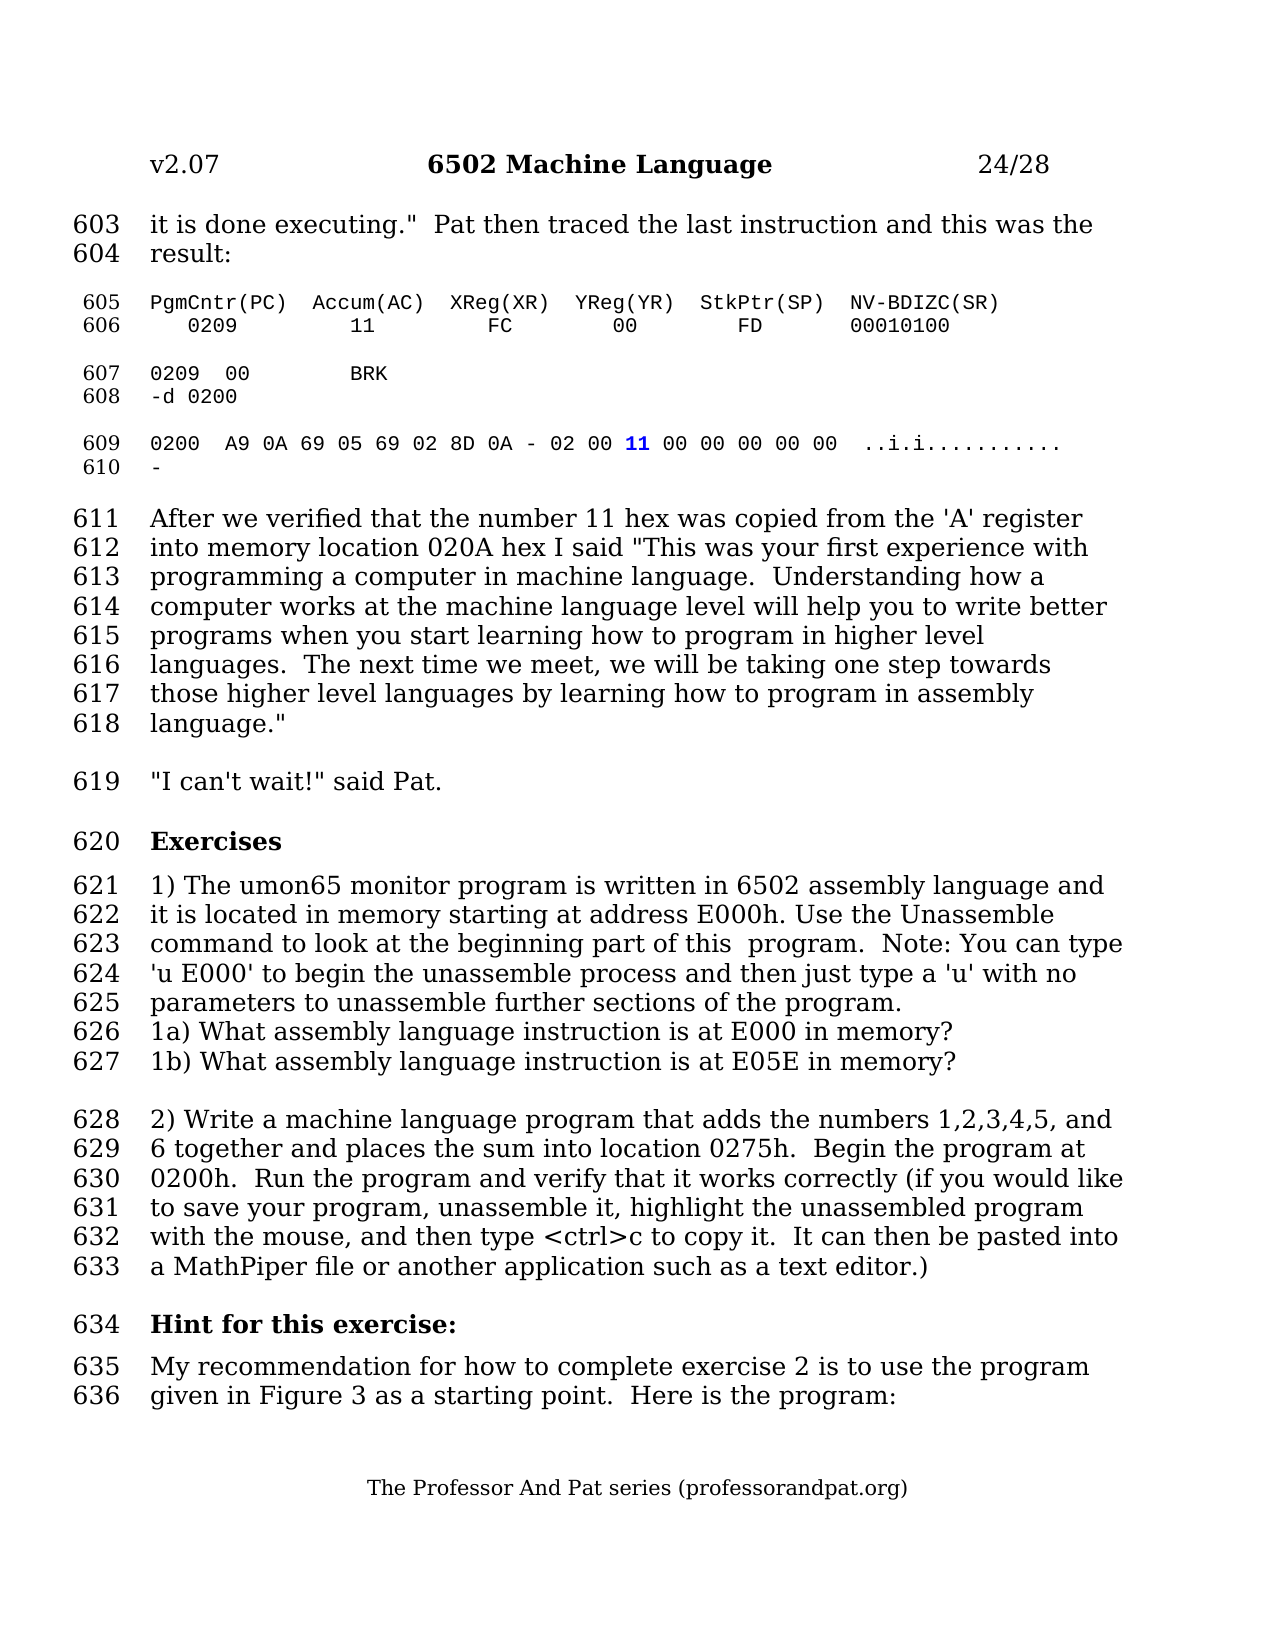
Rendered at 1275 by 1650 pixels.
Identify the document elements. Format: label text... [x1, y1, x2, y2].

text it is done executing." Pat then traced the last instruction and this was the result: [150, 210, 1125, 268]
text My recommendation for how to complete exercise 2 is to use the program given in Figure 3 as a starting point. Here is the program: [150, 1352, 1125, 1411]
text 1b) What assembly language instruction is at E05E in memory? [150, 1047, 1125, 1076]
text - [150, 457, 1125, 480]
text -d 0200 [150, 386, 1125, 410]
text 1) The umon65 monitor program is written in 6502 assembly language and it is located in memory starting at address E000h. Use the Unassemble command to look at the beginning part of this program. Note: You can type 'u E000' to begin the unassemble process and then just type a 'u' with no parameters to unassemble further sections of the program. [150, 871, 1125, 1017]
text After we verified that the number 11 hex was copied from the 'A' register into memory location 020A hex I said "This was your first experience with programming a computer in machine language. Understanding how a computer works at the machine language level will help you to write better programs when you start learning how to program in higher level languages. The next time we meet, we will be taking one step towards those higher level languages by learning how to program in assembly language." [150, 504, 1125, 738]
text "I can't wait!" said Pat. [150, 767, 1125, 797]
text Hint for this exercise: [150, 1310, 1125, 1340]
text 0209 00 BRK [150, 363, 1125, 386]
text 0200 A9 0A 69 05 69 02 8D 0A - 02 00 11 00 00 00 00 00 ..i.i........... [150, 433, 1125, 457]
subtitle Exercises [150, 827, 1125, 856]
text 2) Write a machine language program that adds the numbers 1,2,3,4,5, and 6 together and places the sum into location 0275h. Begin the program at 0200h. Run the program and verify that it works correctly (if you would like to save your program, unassemble it, highlight the unassembled program with the mouse, and then type <ctrl>c to copy it. It can then be pasted into a MathPiper file or another application such as a text editor.) [150, 1105, 1125, 1281]
text 0209 11 FC 00 FD 00010100 [150, 316, 1125, 339]
text PgmCntr(PC) Accum(AC) XReg(XR) YReg(YR) StkPtr(SP) NV-BDIZC(SR) [150, 292, 1125, 316]
text 1a) What assembly language instruction is at E000 in memory? [150, 1017, 1125, 1047]
